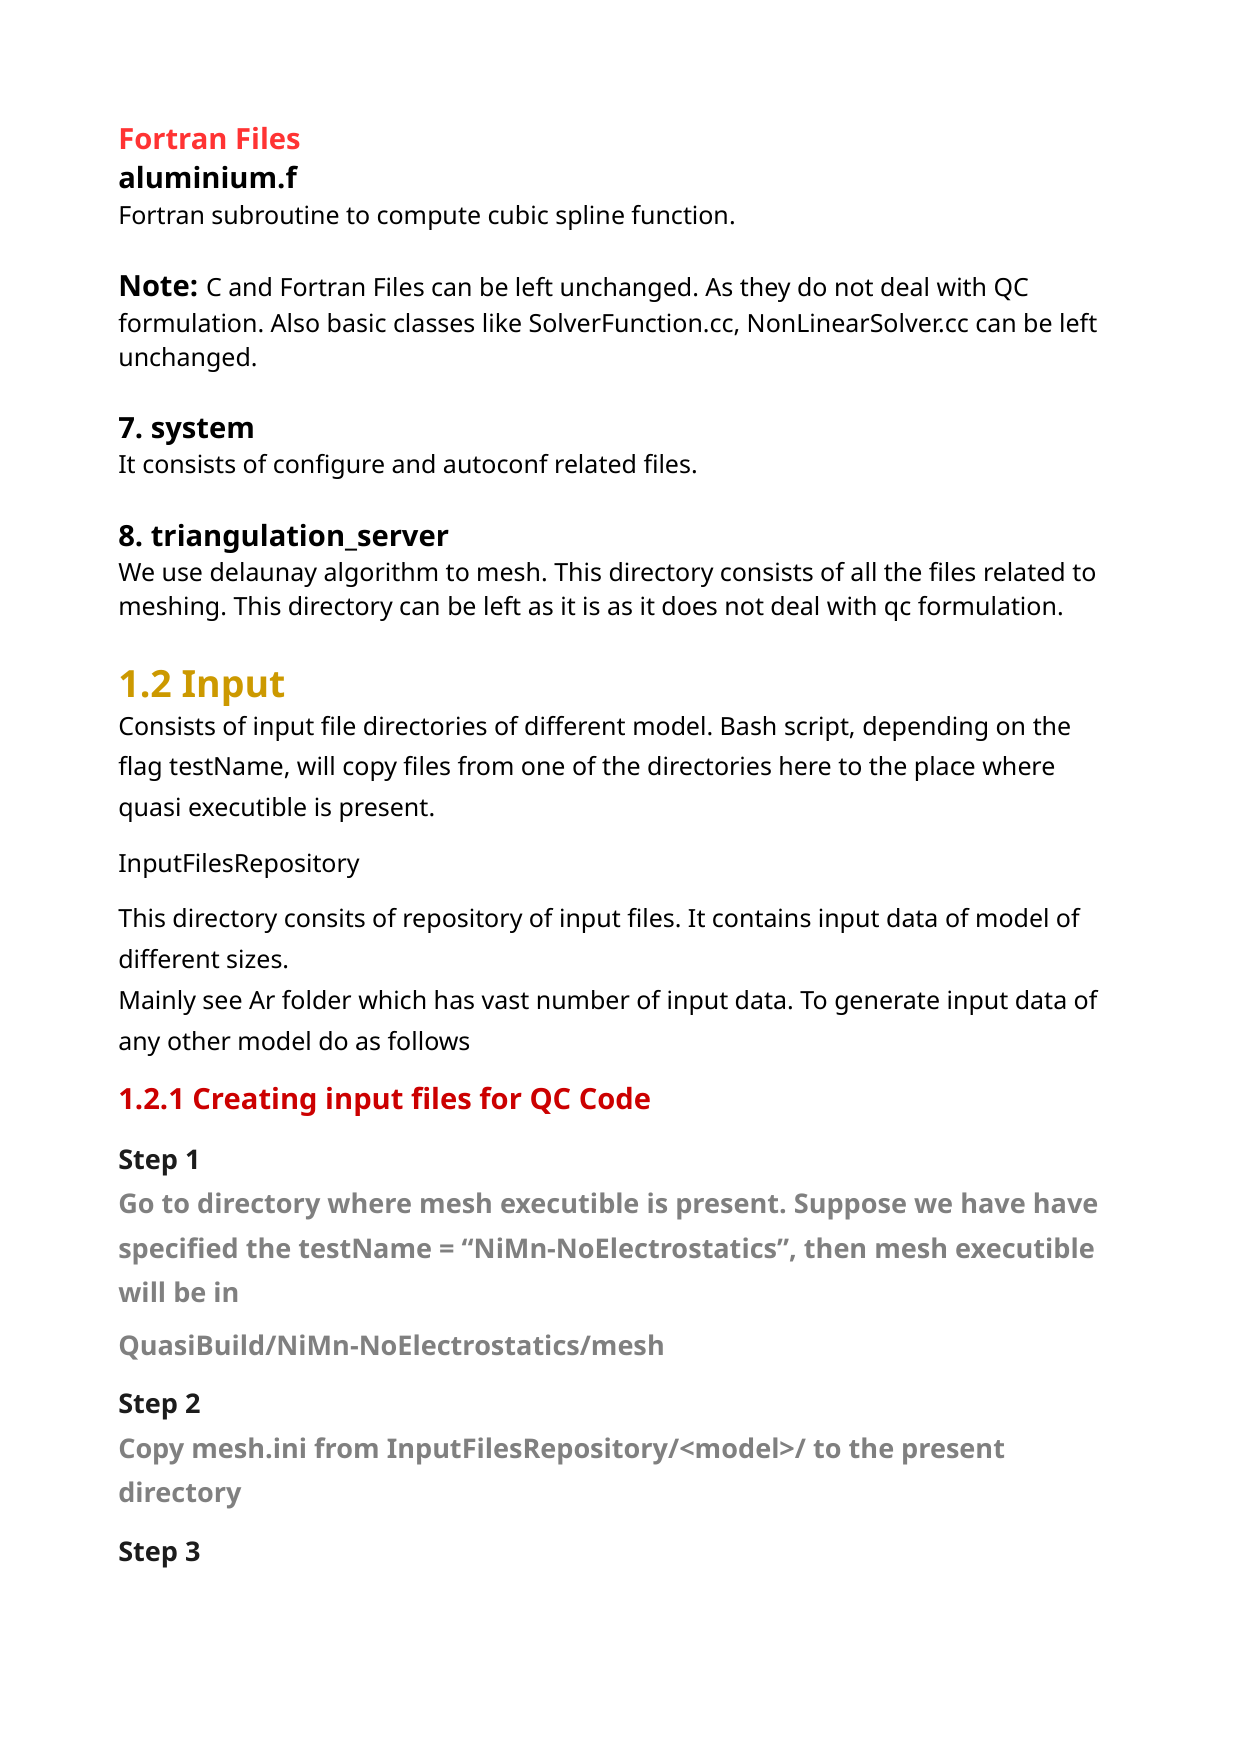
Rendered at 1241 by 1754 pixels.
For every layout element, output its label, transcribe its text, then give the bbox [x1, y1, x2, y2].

text We use delaunay algorithm to mesh. This directory consists of all the files related to meshing. This directory can be left as it is as it does not deal with qc formulation. [118, 555, 1122, 623]
text Consists of input file directories of different model. Bash script, depending on the flag testName, will copy files from one of the directories here to the place where quasi executible is present. [118, 708, 1122, 824]
text 1.2.1 Creating input files for QC Code [118, 1079, 1122, 1118]
text Go to directory where mesh executible is present. Suppose we have have specified the testName = “NiMn-NoElectrostatics”, then mesh executible will be in [118, 1185, 1122, 1310]
text QuasiBuild/NiMn-NoElectrostatics/mesh [118, 1326, 1122, 1363]
text Step 2 [118, 1385, 1122, 1422]
text Fortran Files [118, 118, 1122, 158]
text Step 3 [118, 1532, 1122, 1569]
text This directory consits of repository of input files. It contains input data of model of different sizes. Mainly see Ar folder which has vast number of input data. To generate input data of any other model do as follows [118, 901, 1122, 1057]
text Step 1 [118, 1141, 1122, 1178]
text Copy mesh.ini from InputFilesRepository/<model>/ to the present directory [118, 1429, 1122, 1510]
text It consists of configure and autoconf related files. [118, 447, 1122, 481]
text 1.2 Input [118, 657, 1122, 708]
text Note: C and Fortran Files can be left unchanged. As they do not deal with QC formulation. Also basic classes like SolverFunction.cc, NonLinearSolver.cc can be left unchanged. [118, 266, 1122, 373]
text aluminium.f [118, 158, 1122, 197]
text 7. system [118, 407, 1122, 447]
text Fortran subroutine to compute cubic spline function. [118, 197, 1122, 232]
text InputFilesRepository [118, 845, 1122, 879]
text 8. triangulation_server [118, 515, 1122, 555]
